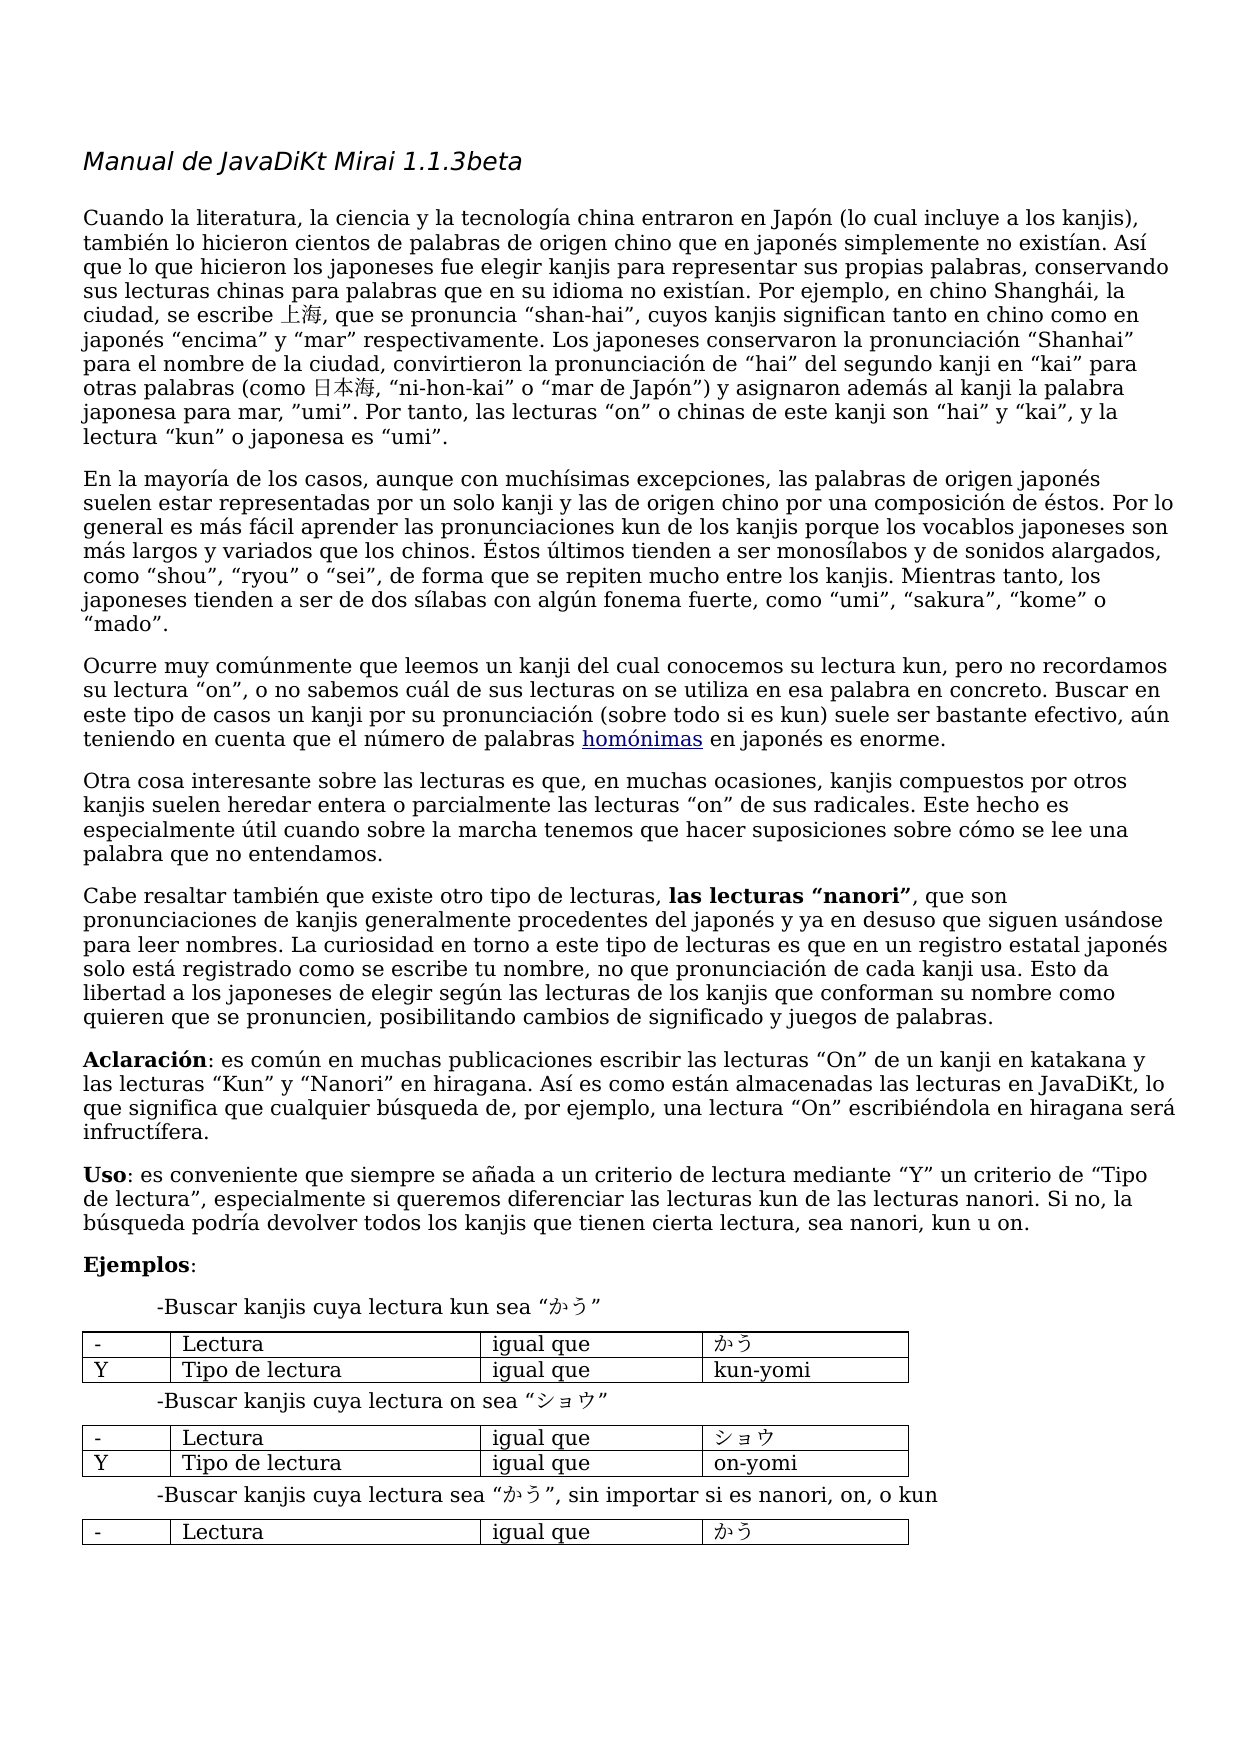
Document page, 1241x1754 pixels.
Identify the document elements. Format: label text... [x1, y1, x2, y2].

table_header Lectura [171, 1520, 480, 1544]
text -Buscar kanjis cuya lectura sea “かう”, sin importar si es nanori, on, o kun [83, 1483, 1177, 1507]
text -Buscar kanjis cuya lectura on sea “ショウ” [83, 1389, 1177, 1413]
table_header - [83, 1333, 170, 1357]
table_header かう [703, 1333, 908, 1357]
table_header Lectura [171, 1333, 480, 1357]
text Ejemplos: [83, 1253, 1177, 1278]
table_header igual que [481, 1520, 702, 1544]
text En la mayoría de los casos, aunque con muchísimas excepciones, las palabras de origen japonés suelen estar representadas por un solo kanji y las de origen chino por una composición de éstos. Por lo general es más fácil aprender las pronunciaciones kun de los kanjis porque los vocablos japoneses son más largos y variados que los chinos. Éstos últimos tienden a ser monosílabos y de sonidos alargados, como “shou”, “ryou” o “sei”, de forma que se repiten mucho entre los kanjis. Mientras tanto, los japoneses tienden a ser de dos sílabas con algún fonema fuerte, como “umi”, “sakura”, “kome” o “mado”. [83, 467, 1177, 637]
text -Buscar kanjis cuya lectura kun sea “かう” [83, 1295, 1177, 1319]
text Otra cosa interesante sobre las lecturas es que, en muchas ocasiones, kanjis compuestos por otros kanjis suelen heredar entera o parcialmente las lecturas “on” de sus radicales. Este hecho es especialmente útil cuando sobre la marcha tenemos que hacer suposiciones sobre cómo se lee una palabra que no entendamos. [83, 769, 1177, 866]
table_cell Y [83, 1451, 170, 1476]
text Ocurre muy comúnmente que leemos un kanji del cual conocemos su lectura kun, pero no recordamos su lectura “on”, o no sabemos cuál de sus lecturas on se utiliza en esa palabra en concreto. Buscar en este tipo de casos un kanji por su pronunciación (sobre todo si es kun) suele ser bastante efectivo, aún teniendo en cuenta que el número de palabras homónimas en japonés es enorme. [83, 654, 1177, 751]
table_header ショウ [703, 1426, 908, 1450]
table_header - [83, 1426, 170, 1450]
text Uso: es conveniente que siempre se añada a un criterio de lectura mediante “Y” un criterio de “Tipo de lectura”, especialmente si queremos diferenciar las lecturas kun de las lecturas nanori. Si no, la búsqueda podría devolver todos los kanjis que tienen cierta lectura, sea nanori, kun u on. [83, 1162, 1177, 1235]
table_header igual que [481, 1333, 702, 1357]
table_header - [83, 1520, 170, 1544]
text Cabe resaltar también que existe otro tipo de lecturas, las lecturas “nanori”, que son pronunciaciones de kanjis generalmente procedentes del japonés y ya en desuso que siguen usándose para leer nombres. La curiosidad en torno a este tipo de lecturas es que en un registro estatal japonés solo está registrado como se escribe tu nombre, no que pronunciación de cada kanji usa. Esto da libertad a los japoneses de elegir según las lecturas de los kanjis que conforman su nombre como quieren que se pronuncien, posibilitando cambios de significado y juegos de palabras. [83, 884, 1177, 1030]
text Cuando la literatura, la ciencia y la tecnología china entraron en Japón (lo cual incluye a los kanjis), también lo hicieron cientos de palabras de origen chino que en japonés simplemente no existían. Así que lo que hicieron los japoneses fue elegir kanjis para representar sus propias palabras, conservando sus lecturas chinas para palabras que en su idioma no existían. Por ejemplo, en chino Shanghái, la ciudad, se escribe 上海, que se pronuncia “shan-hai”, cuyos kanjis significan tanto en chino como en japonés “encima” y “mar” respectivamente. Los japoneses conservaron la pronunciación “Shanhai” para el nombre de la ciudad, convirtieron la pronunciación de “hai” del segundo kanji en “kai” para otras palabras (como 日本海, “ni-hon-kai” o “mar de Japón”) y asignaron además al kanji la palabra japonesa para mar, ”umi”. Por tanto, las lecturas “on” o chinas de este kanji son “hai” y “kai”, y la lectura “kun” o japonesa es “umi”. [83, 206, 1177, 449]
table_header かう [703, 1520, 908, 1544]
table_cell igual que [481, 1358, 702, 1382]
table_header igual que [481, 1426, 702, 1450]
text Aclaración: es común en muchas publicaciones escribir las lecturas “On” de un kanji en katakana y las lecturas “Kun” y “Nanori” en hiragana. Así es como están almacenadas las lecturas en JavaDiKt, lo que significa que cualquier búsqueda de, por ejemplo, una lectura “On” escribiéndola en hiragana será infructífera. [83, 1047, 1177, 1145]
table_cell igual que [481, 1451, 702, 1476]
table_cell Tipo de lectura [171, 1451, 480, 1476]
table_cell on-yomi [703, 1451, 908, 1476]
table_cell kun-yomi [703, 1358, 908, 1382]
table_cell Tipo de lectura [171, 1358, 480, 1382]
table_header Lectura [171, 1426, 480, 1450]
table_cell Y [83, 1358, 170, 1382]
